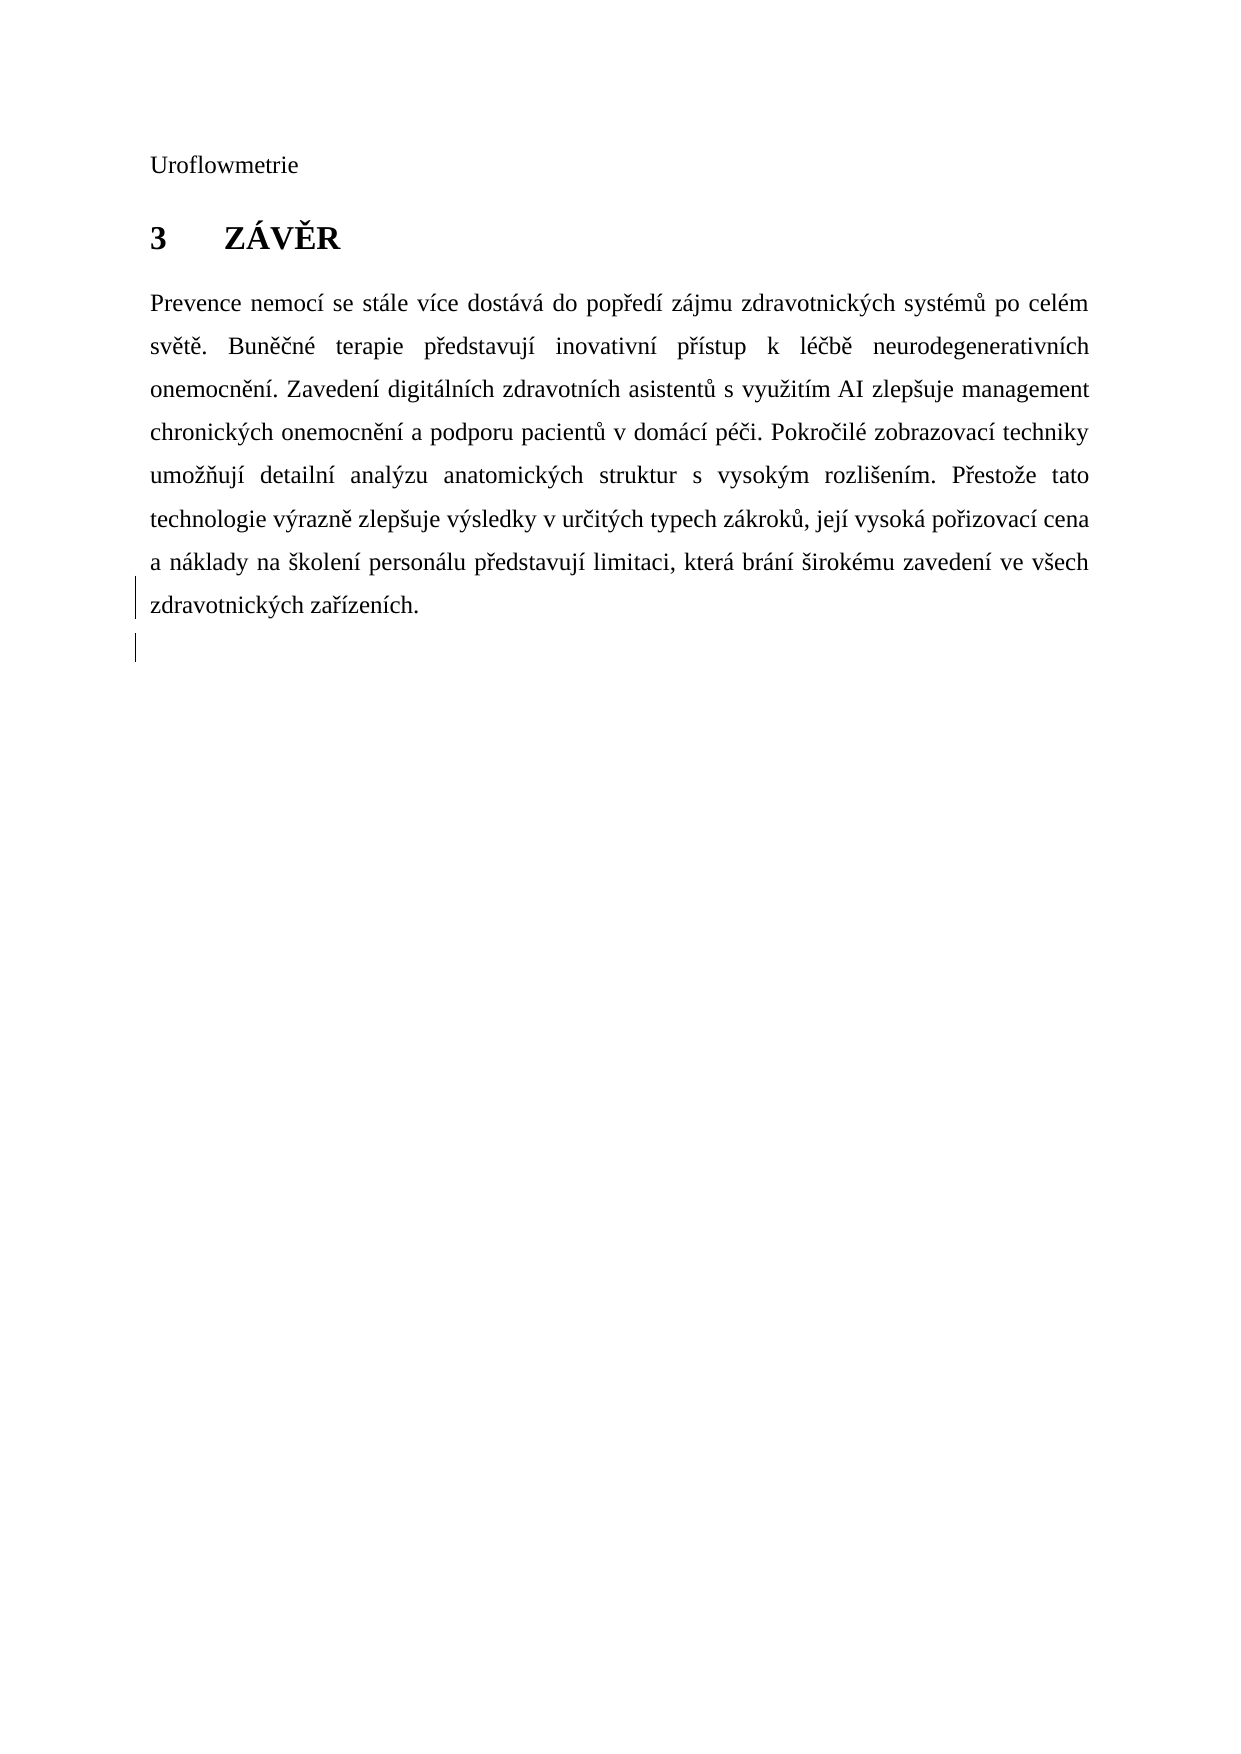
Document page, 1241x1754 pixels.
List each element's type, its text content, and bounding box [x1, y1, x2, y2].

text Prevence nemocí se stále více dostává do popředí zájmu zdravotnických systémů po celém světě. Buněčné terapie představují inovativní přístup k léčbě neurodegenerativních onemocnění. Zavedení digitálních zdravotních asistentů s využitím AI zlepšuje management chronických onemocnění a podporu pacientů v domácí péči. Pokročilé zobrazovací techniky umožňují detailní analýzu anatomických struktur s vysokým rozlišením. Přestože tato technologie výrazně zlepšuje výsledky v určitých typech zákroků, její vysoká pořizovací cena a náklady na školení personálu představují limitaci, která brání širokému zavedení ve všech zdravotnických zařízeních. [150, 288, 1090, 619]
text Uroflowmetrie [150, 150, 1090, 179]
subtitle Závěr [150, 218, 1090, 256]
